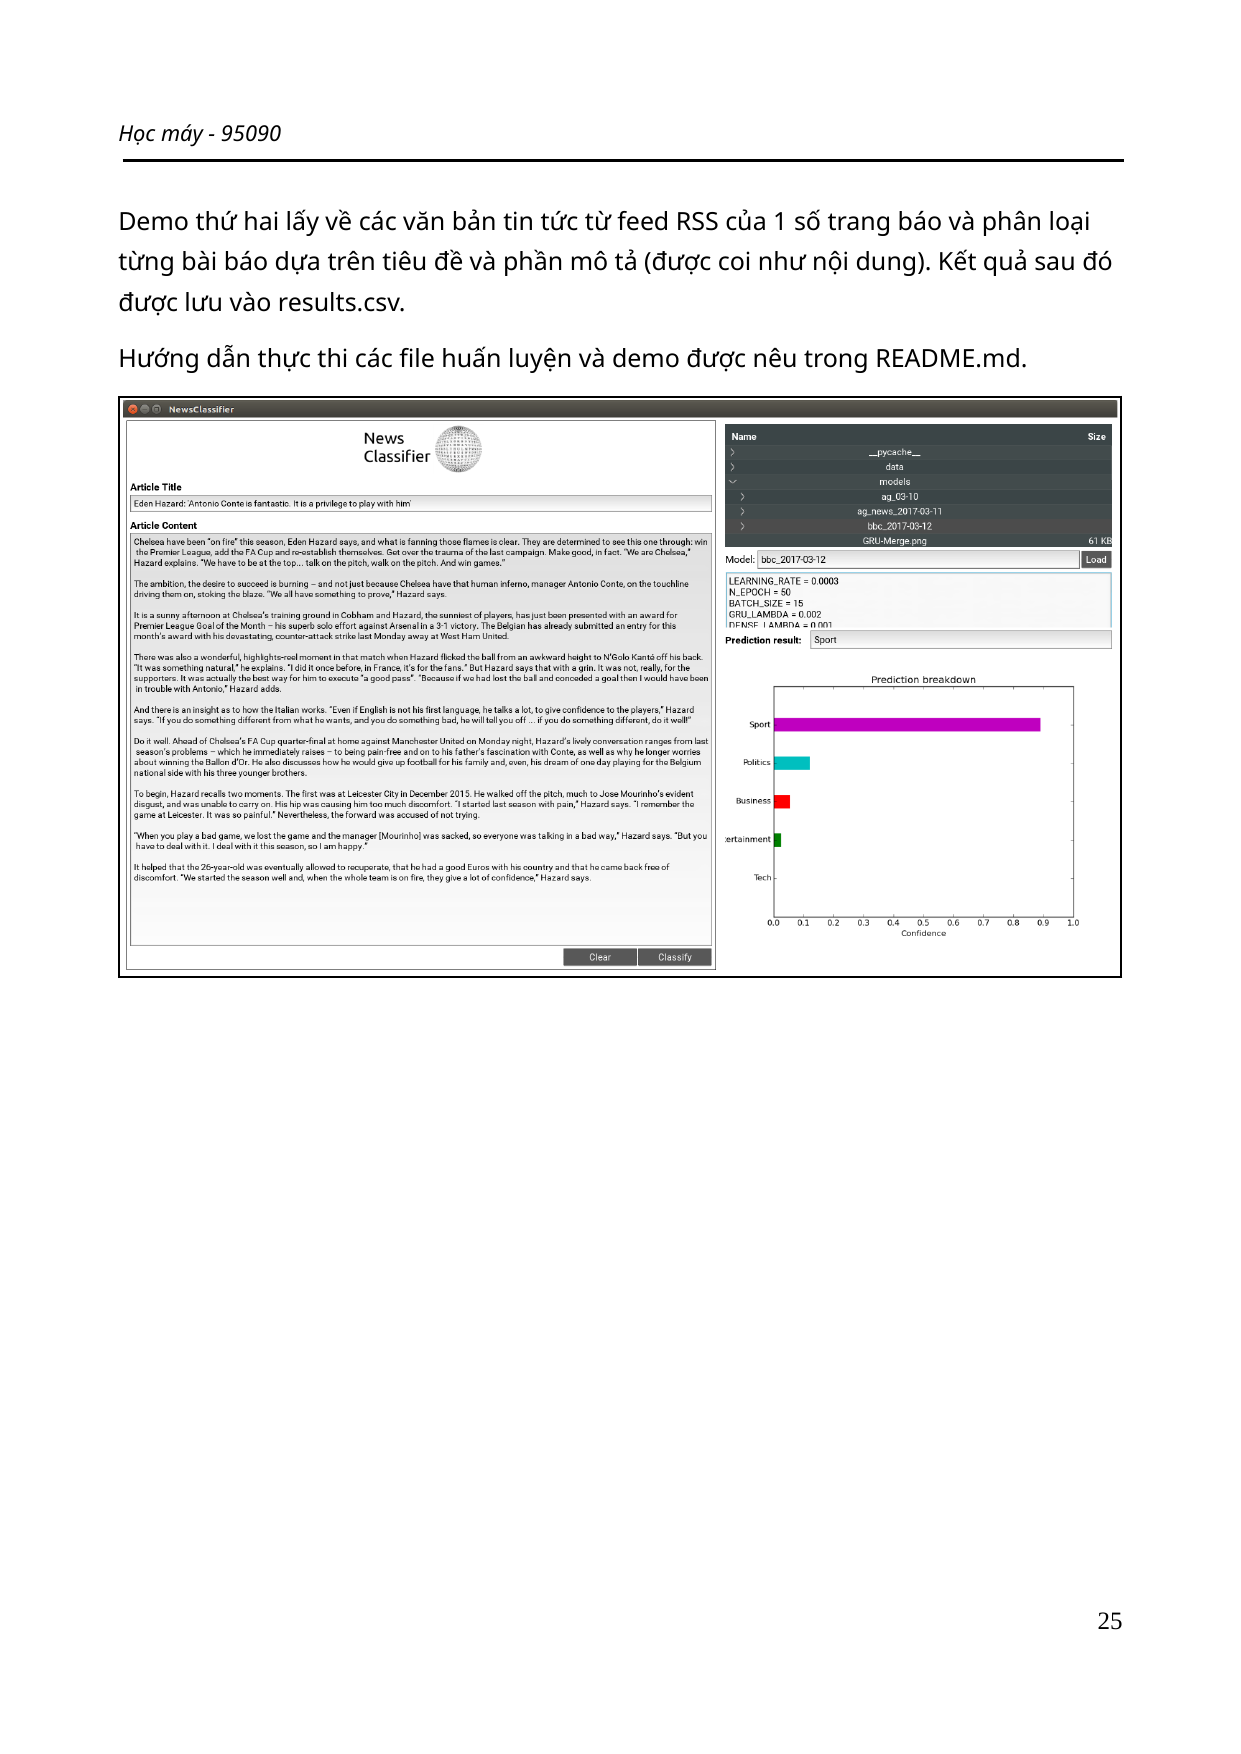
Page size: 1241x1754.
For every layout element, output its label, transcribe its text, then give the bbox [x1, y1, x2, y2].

picture [123, 400, 1118, 973]
text Hướng dẫn thực thi các file huấn luyện và demo được nêu trong README.md. [118, 340, 1122, 374]
text Demo thứ hai lấy về các văn bản tin tức từ feed RSS của 1 số trang báo và phân loại từng bài báo dựa trên tiêu đề và phần mô tả (được coi như nội dung). Kết quả sau đó được lưu vào results.csv. [118, 203, 1122, 319]
